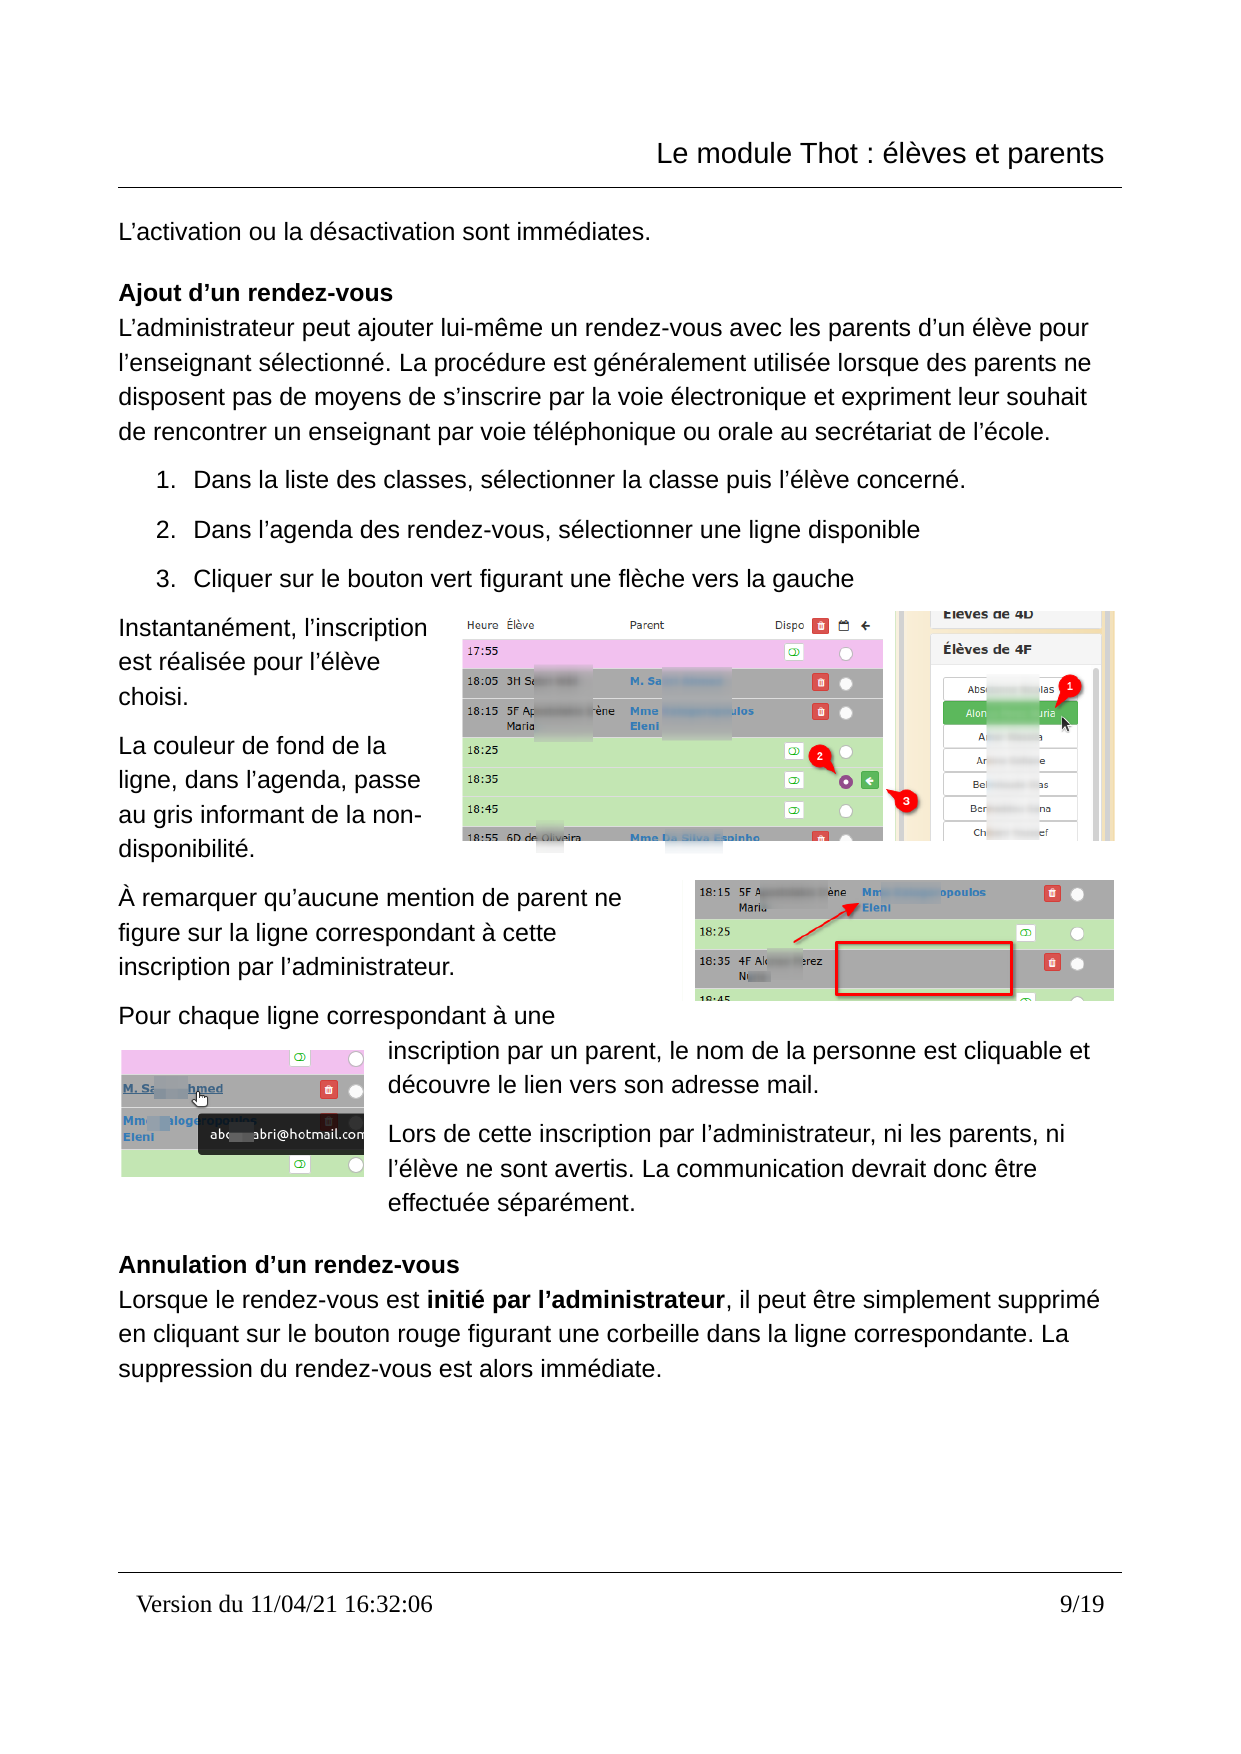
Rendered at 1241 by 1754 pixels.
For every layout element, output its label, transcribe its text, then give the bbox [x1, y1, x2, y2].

picture [682, 880, 1121, 1001]
text L’activation ou la désactivation sont immédiates. [118, 217, 1122, 245]
text La couleur de fond de la ligne, dans l’agenda, passe au gris informant de la non-disponibilité. [118, 731, 1122, 863]
text À remarquer qu’aucune mention de parent ne figure sur la ligne correspondant à cette inscription par l’administrateur. [118, 883, 682, 981]
picture [455, 611, 1115, 854]
text Instantanément, l’inscription est réalisée pour l’élève choisi. [118, 613, 455, 710]
text Lors de cette inscription par l’administrateur, ni les parents, ni l’élève ne sont avertis. La communication devrait donc être effectuée séparément. [118, 1119, 1122, 1217]
picture [121, 1050, 364, 1177]
text L’administrateur peut ajouter lui-même un rendez-vous avec les parents d’un élève pour l’enseignant sélectionné. La procédure est généralement utilisée lorsque des parents ne disposent pas de moyens de s’inscrire par la voie électronique et expriment leur souhait de rencontrer un enseignant par voie téléphonique ou orale au secrétariat de l’école. [118, 313, 1122, 445]
list Cliquer sur le bouton vert figurant une flèche vers la gauche [156, 564, 1122, 592]
text Pour chaque ligne correspondant à une inscription par un parent, le nom de la personne est cliquable et découvre le lien vers son adresse mail. [118, 1001, 1122, 1099]
list Dans la liste des classes, sélectionner la classe puis l’élève concerné. [156, 466, 1122, 494]
list Dans l’agenda des rendez-vous, sélectionner une ligne disponible [156, 514, 1122, 543]
subtitle Ajout d’un rendez-vous [118, 278, 1122, 307]
subtitle Annulation d’un rendez-vous [118, 1250, 1122, 1278]
text Lorsque le rendez-vous est initié par l’administrateur, il peut être simplement supprimé en cliquant sur le bouton rouge figurant une corbeille dans la ligne correspondante. La suppression du rendez-vous est alors immédiate. [118, 1284, 1122, 1382]
